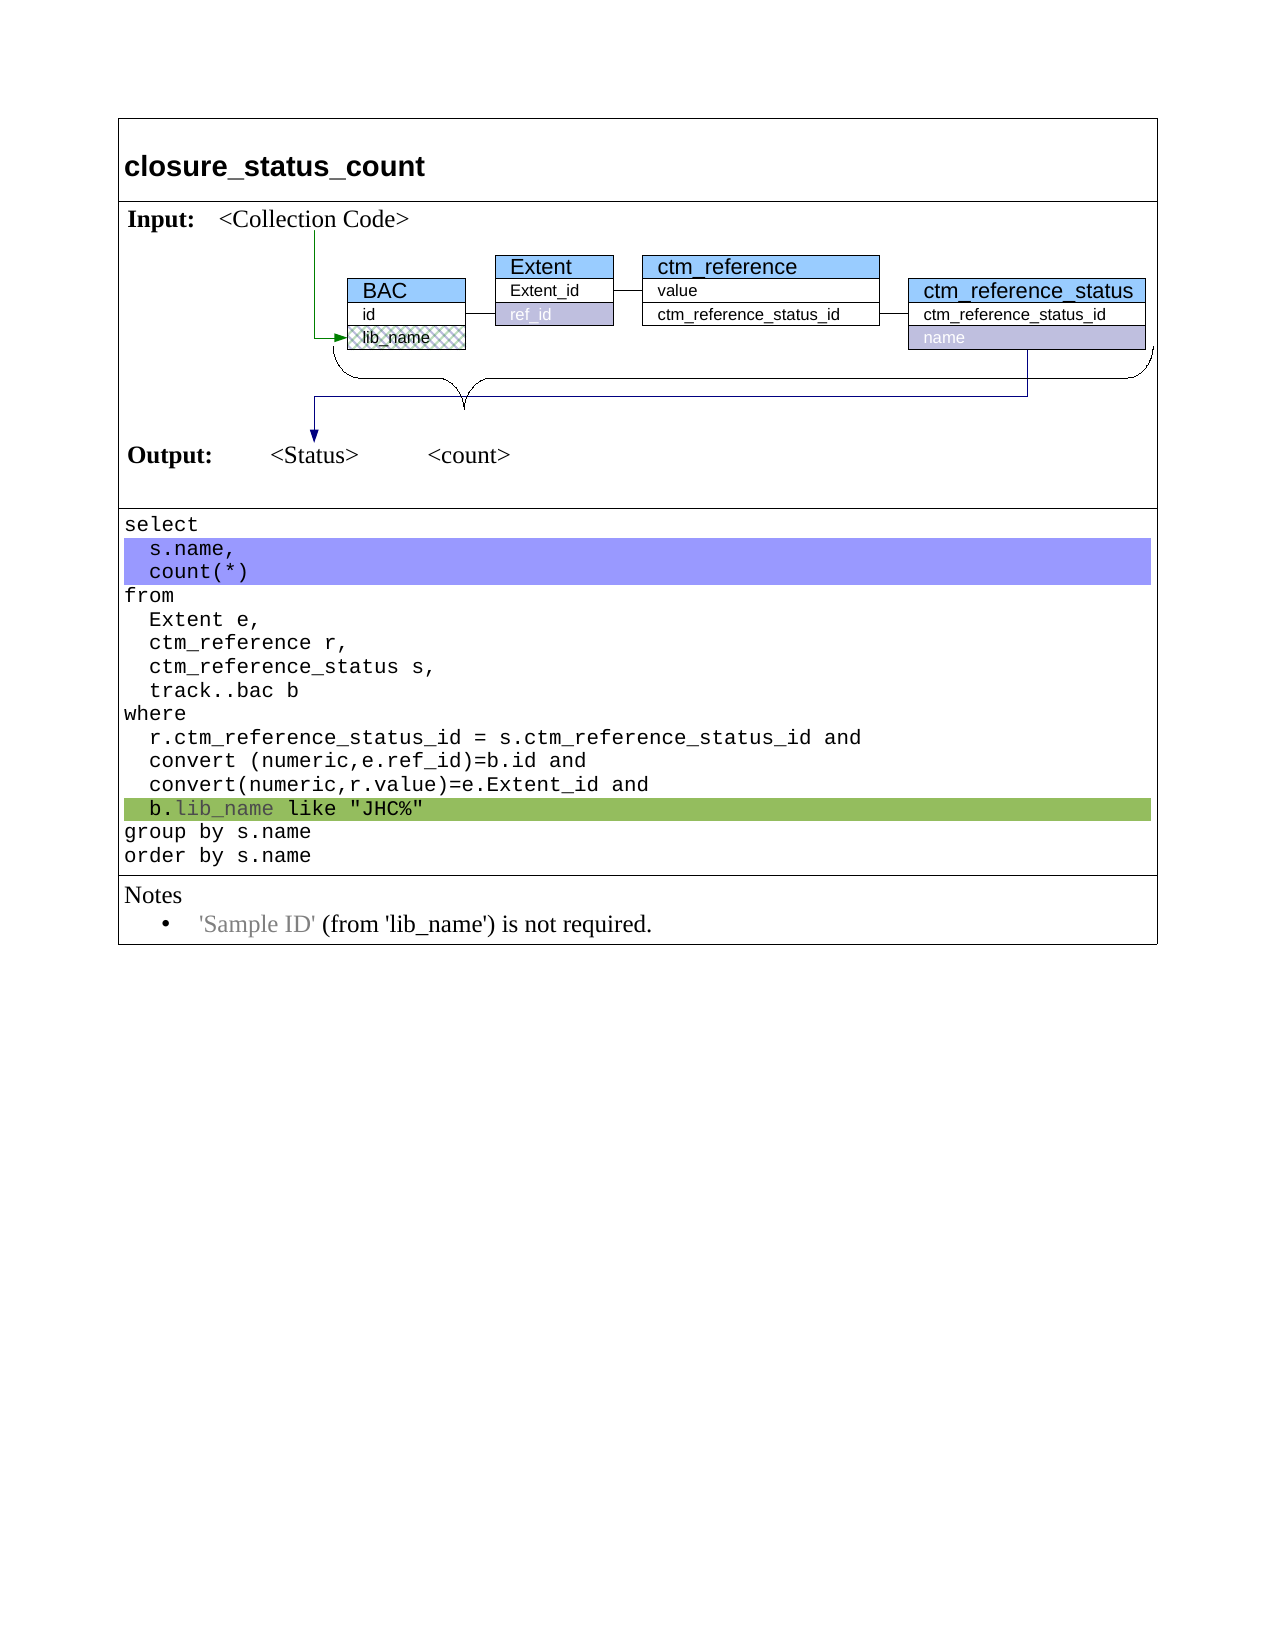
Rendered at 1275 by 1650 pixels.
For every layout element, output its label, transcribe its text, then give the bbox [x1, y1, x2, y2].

table_cell Notes 'Sample ID' (from 'lib_name') is not required. [119, 876, 1157, 943]
table_cell select s.name, count(*) from Extent e, ctm_reference r, ctm_reference_status s, track..bac b where r.ctm_reference_status_id = s.ctm_reference_status_id and convert (numeric,e.ref_id)=b.id and convert(numeric,r.value)=e.Extent_id and b.lib_name like "JHC%" group by s.name order by s.name [119, 509, 1157, 874]
table_cell [119, 202, 1157, 508]
table_header closure_status_count [119, 119, 1157, 201]
